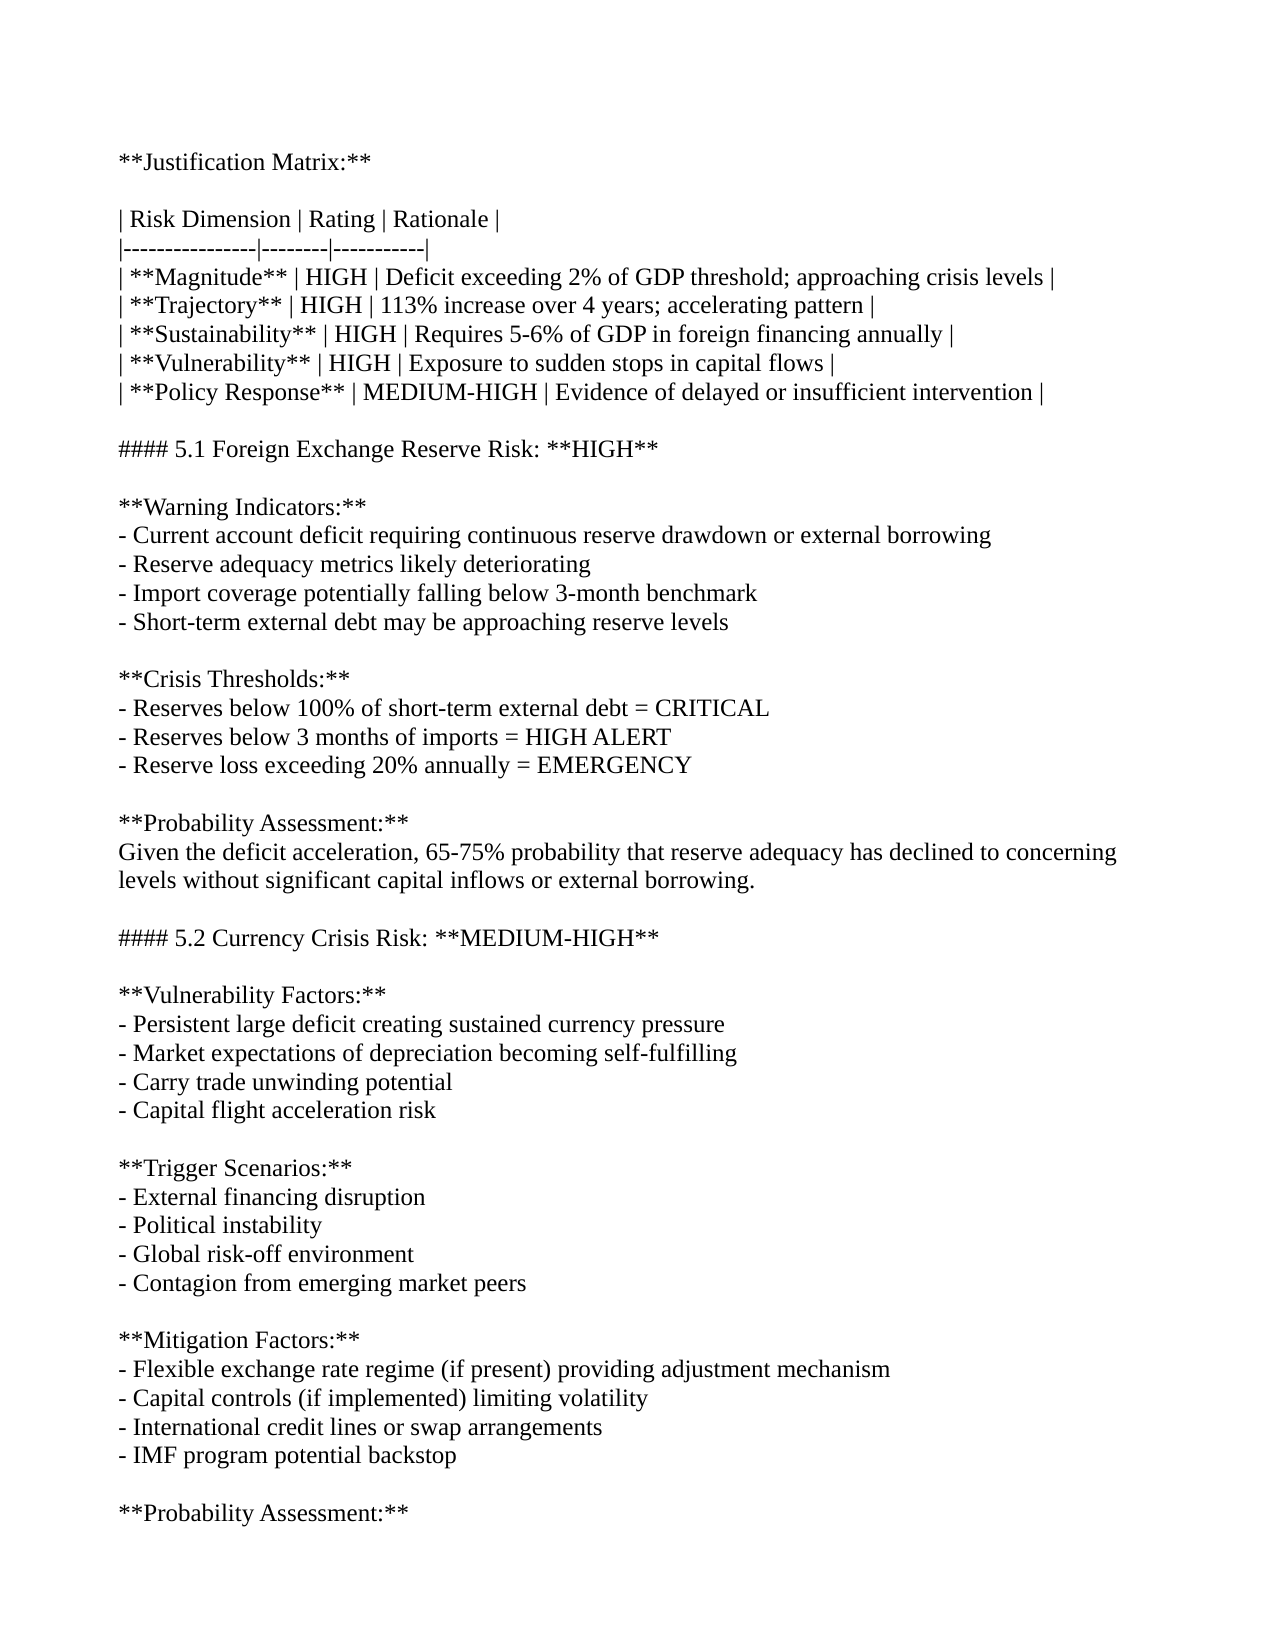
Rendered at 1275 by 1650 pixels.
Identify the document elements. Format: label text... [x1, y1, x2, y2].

text - Capital flight acceleration risk [118, 1096, 1157, 1124]
text - Short-term external debt may be approaching reserve levels [118, 607, 1157, 636]
text - Reserves below 100% of short-term external debt = CRITICAL [118, 693, 1157, 722]
text - Reserve adequacy metrics likely deteriorating [118, 549, 1157, 578]
text | **Sustainability** | HIGH | Requires 5-6% of GDP in foreign financing annually | [118, 319, 1157, 348]
text #### 5.1 Foreign Exchange Reserve Risk: **HIGH** [118, 434, 1157, 463]
text - Carry trade unwinding potential [118, 1067, 1157, 1096]
text **Trigger Scenarios:** [118, 1153, 1157, 1182]
text Given the deficit acceleration, 65-75% probability that reserve adequacy has declined to concerning levels without significant capital inflows or external borrowing. [118, 837, 1157, 894]
text - Reserves below 3 months of imports = HIGH ALERT [118, 722, 1157, 751]
text - Persistent large deficit creating sustained currency pressure [118, 1009, 1157, 1038]
text - Global risk-off environment [118, 1239, 1157, 1268]
text - Contagion from emerging market peers [118, 1268, 1157, 1297]
text - Reserve loss exceeding 20% annually = EMERGENCY [118, 751, 1157, 779]
text - International credit lines or swap arrangements [118, 1412, 1157, 1441]
text | **Magnitude** | HIGH | Deficit exceeding 2% of GDP threshold; approaching crisis levels | [118, 262, 1157, 291]
text **Probability Assessment:** [118, 808, 1157, 837]
text - Flexible exchange rate regime (if present) providing adjustment mechanism [118, 1354, 1157, 1383]
text **Probability Assessment:** [118, 1498, 1157, 1527]
text - Market expectations of depreciation becoming self-fulfilling [118, 1038, 1157, 1067]
text - Capital controls (if implemented) limiting volatility [118, 1383, 1157, 1412]
text - Political instability [118, 1211, 1157, 1239]
text **Mitigation Factors:** [118, 1326, 1157, 1354]
text **Crisis Thresholds:** [118, 664, 1157, 693]
text **Justification Matrix:** [118, 147, 1157, 176]
text #### 5.2 Currency Crisis Risk: **MEDIUM-HIGH** [118, 923, 1157, 952]
text | **Vulnerability** | HIGH | Exposure to sudden stops in capital flows | [118, 348, 1157, 377]
text - Current account deficit requiring continuous reserve drawdown or external borrowing [118, 521, 1157, 549]
text | Risk Dimension | Rating | Rationale | [118, 204, 1157, 233]
text |----------------|--------|-----------| [118, 233, 1157, 262]
text - External financing disruption [118, 1182, 1157, 1211]
text **Warning Indicators:** [118, 492, 1157, 521]
text - IMF program potential backstop [118, 1441, 1157, 1469]
text | **Trajectory** | HIGH | 113% increase over 4 years; accelerating pattern | [118, 291, 1157, 319]
text **Vulnerability Factors:** [118, 981, 1157, 1009]
text - Import coverage potentially falling below 3-month benchmark [118, 578, 1157, 607]
text | **Policy Response** | MEDIUM-HIGH | Evidence of delayed or insufficient intervention | [118, 377, 1157, 406]
